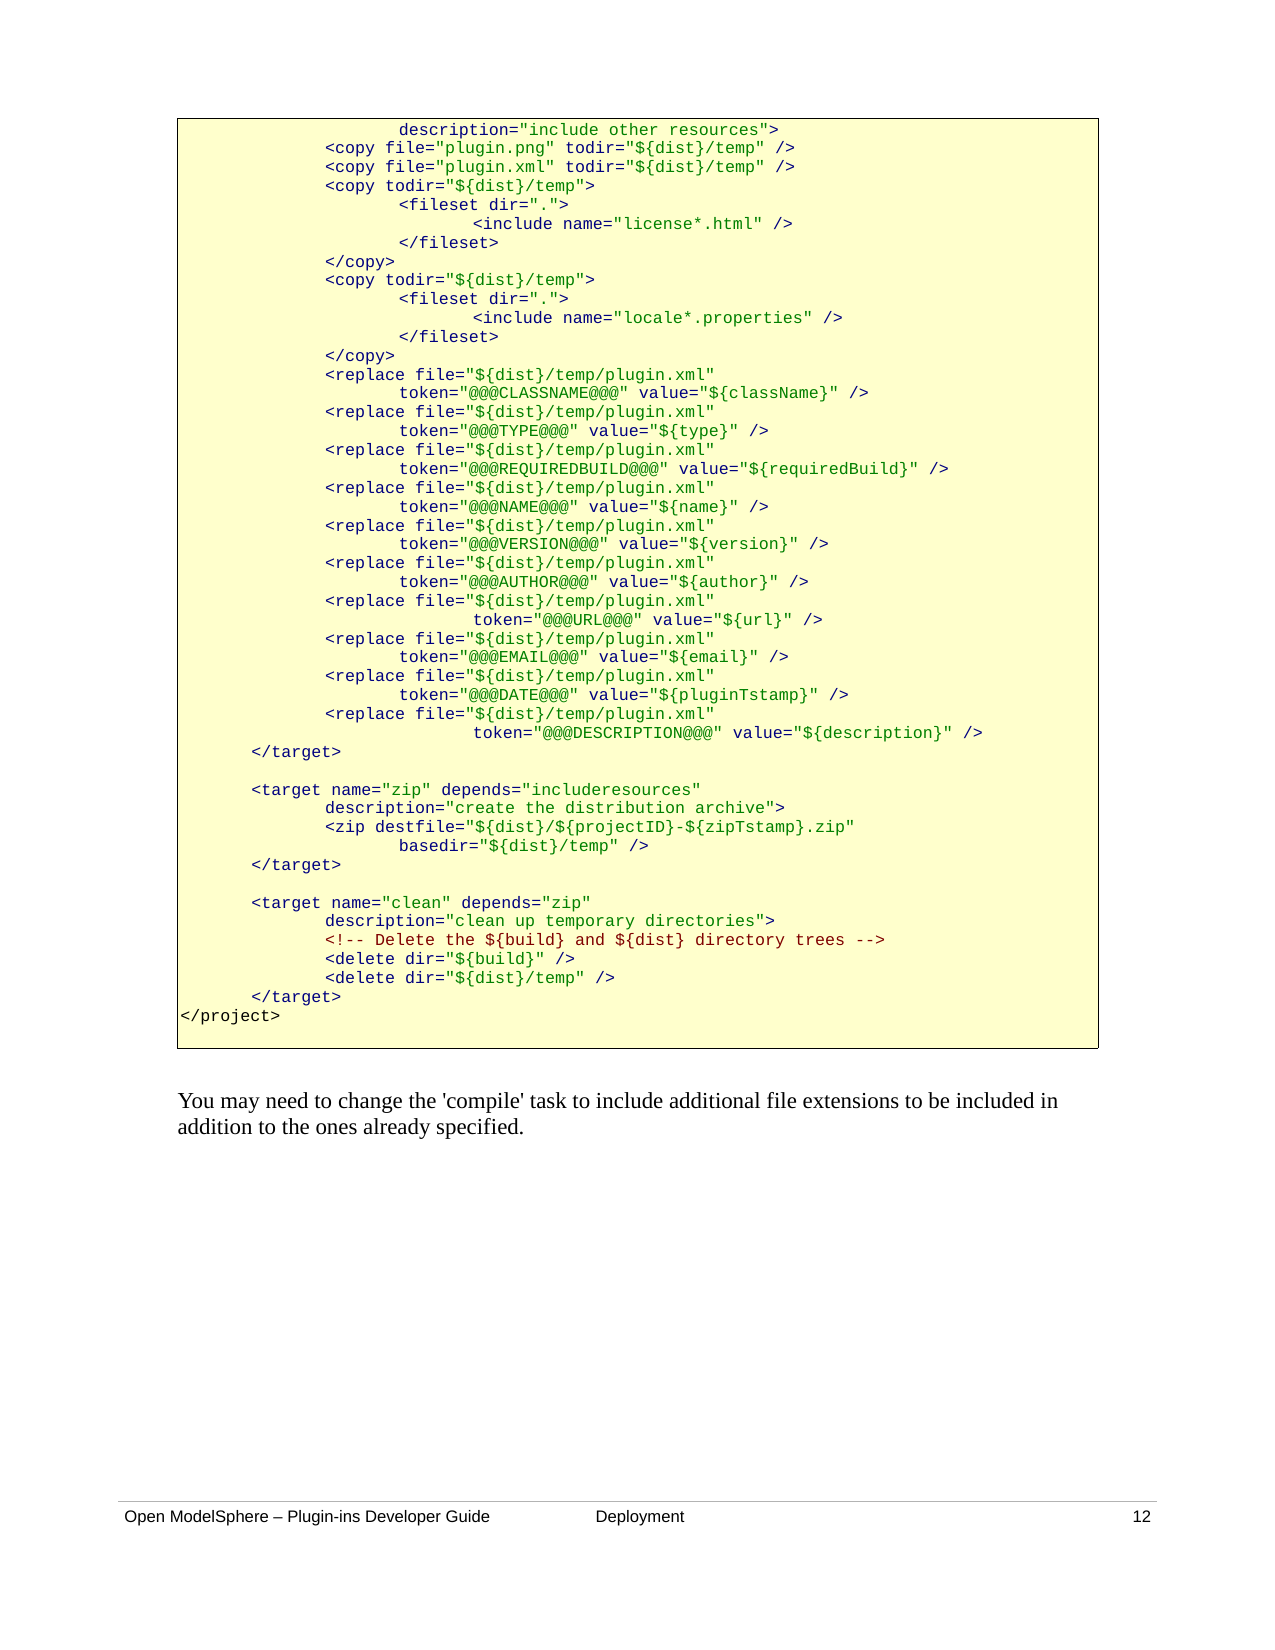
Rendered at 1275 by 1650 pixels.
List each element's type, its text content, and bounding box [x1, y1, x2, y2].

text </target> [178, 985, 1098, 1004]
text <copy file="plugin.xml" todir="${dist}/temp" /> [178, 156, 1098, 175]
text <replace file="${dist}/temp/plugin.xml" [178, 589, 1098, 608]
text <replace file="${dist}/temp/plugin.xml" [178, 665, 1098, 684]
text </project> [178, 1004, 1098, 1023]
text <replace file="${dist}/temp/plugin.xml" [178, 627, 1098, 646]
text description="clean up temporary directories"> [178, 910, 1098, 929]
text description="create the distribution archive"> [178, 797, 1098, 816]
text <copy todir="${dist}/temp"> [178, 175, 1098, 193]
text <replace file="${dist}/temp/plugin.xml" [178, 401, 1098, 420]
text <replace file="${dist}/temp/plugin.xml" [178, 703, 1098, 721]
text token="@@@NAME@@@" value="${name}" /> [178, 495, 1098, 514]
text </fileset> [178, 326, 1098, 344]
text description="include other resources"> [178, 119, 1098, 137]
text token="@@@TYPE@@@" value="${type}" /> [178, 420, 1098, 439]
text <!-- Delete the ${build} and ${dist} directory trees --> [178, 929, 1098, 948]
text </fileset> [178, 231, 1098, 250]
text <replace file="${dist}/temp/plugin.xml" [178, 514, 1098, 533]
text token="@@@CLASSNAME@@@" value="${className}" /> [178, 382, 1098, 401]
text <zip destfile="${dist}/${projectID}-${zipTstamp}.zip" [178, 816, 1098, 834]
text <replace file="${dist}/temp/plugin.xml" [178, 552, 1098, 571]
text <replace file="${dist}/temp/plugin.xml" [178, 476, 1098, 495]
text </target> [178, 740, 1098, 759]
text basedir="${dist}/temp" /> [178, 834, 1098, 853]
text token="@@@VERSION@@@" value="${version}" /> [178, 533, 1098, 552]
text <replace file="${dist}/temp/plugin.xml" [178, 363, 1098, 382]
text <target name="clean" depends="zip" [178, 891, 1098, 910]
text <delete dir="${dist}/temp" /> [178, 967, 1098, 985]
text </copy> [178, 250, 1098, 269]
text <fileset dir="."> [178, 288, 1098, 307]
text token="@@@DESCRIPTION@@@" value="${description}" /> [178, 721, 1098, 740]
text token="@@@EMAIL@@@" value="${email}" /> [178, 646, 1098, 665]
text <include name="locale*.properties" /> [178, 307, 1098, 326]
text token="@@@DATE@@@" value="${pluginTstamp}" /> [178, 684, 1098, 703]
text <copy file="plugin.png" todir="${dist}/temp" /> [178, 137, 1098, 156]
text <fileset dir="."> [178, 193, 1098, 212]
text token="@@@URL@@@" value="${url}" /> [178, 608, 1098, 627]
text </target> [178, 853, 1098, 872]
text <copy todir="${dist}/temp"> [178, 269, 1098, 288]
text <delete dir="${build}" /> [178, 948, 1098, 967]
text token="@@@REQUIREDBUILD@@@" value="${requiredBuild}" /> [178, 457, 1098, 476]
text <include name="license*.html" /> [178, 212, 1098, 231]
text </copy> [178, 344, 1098, 363]
text You may need to change the 'compile' task to include additional file extensions to be included in addition to the ones already specified. [177, 1087, 1109, 1139]
text <target name="zip" depends="includeresources" [178, 778, 1098, 797]
text <replace file="${dist}/temp/plugin.xml" [178, 439, 1098, 457]
text token="@@@AUTHOR@@@" value="${author}" /> [178, 571, 1098, 589]
